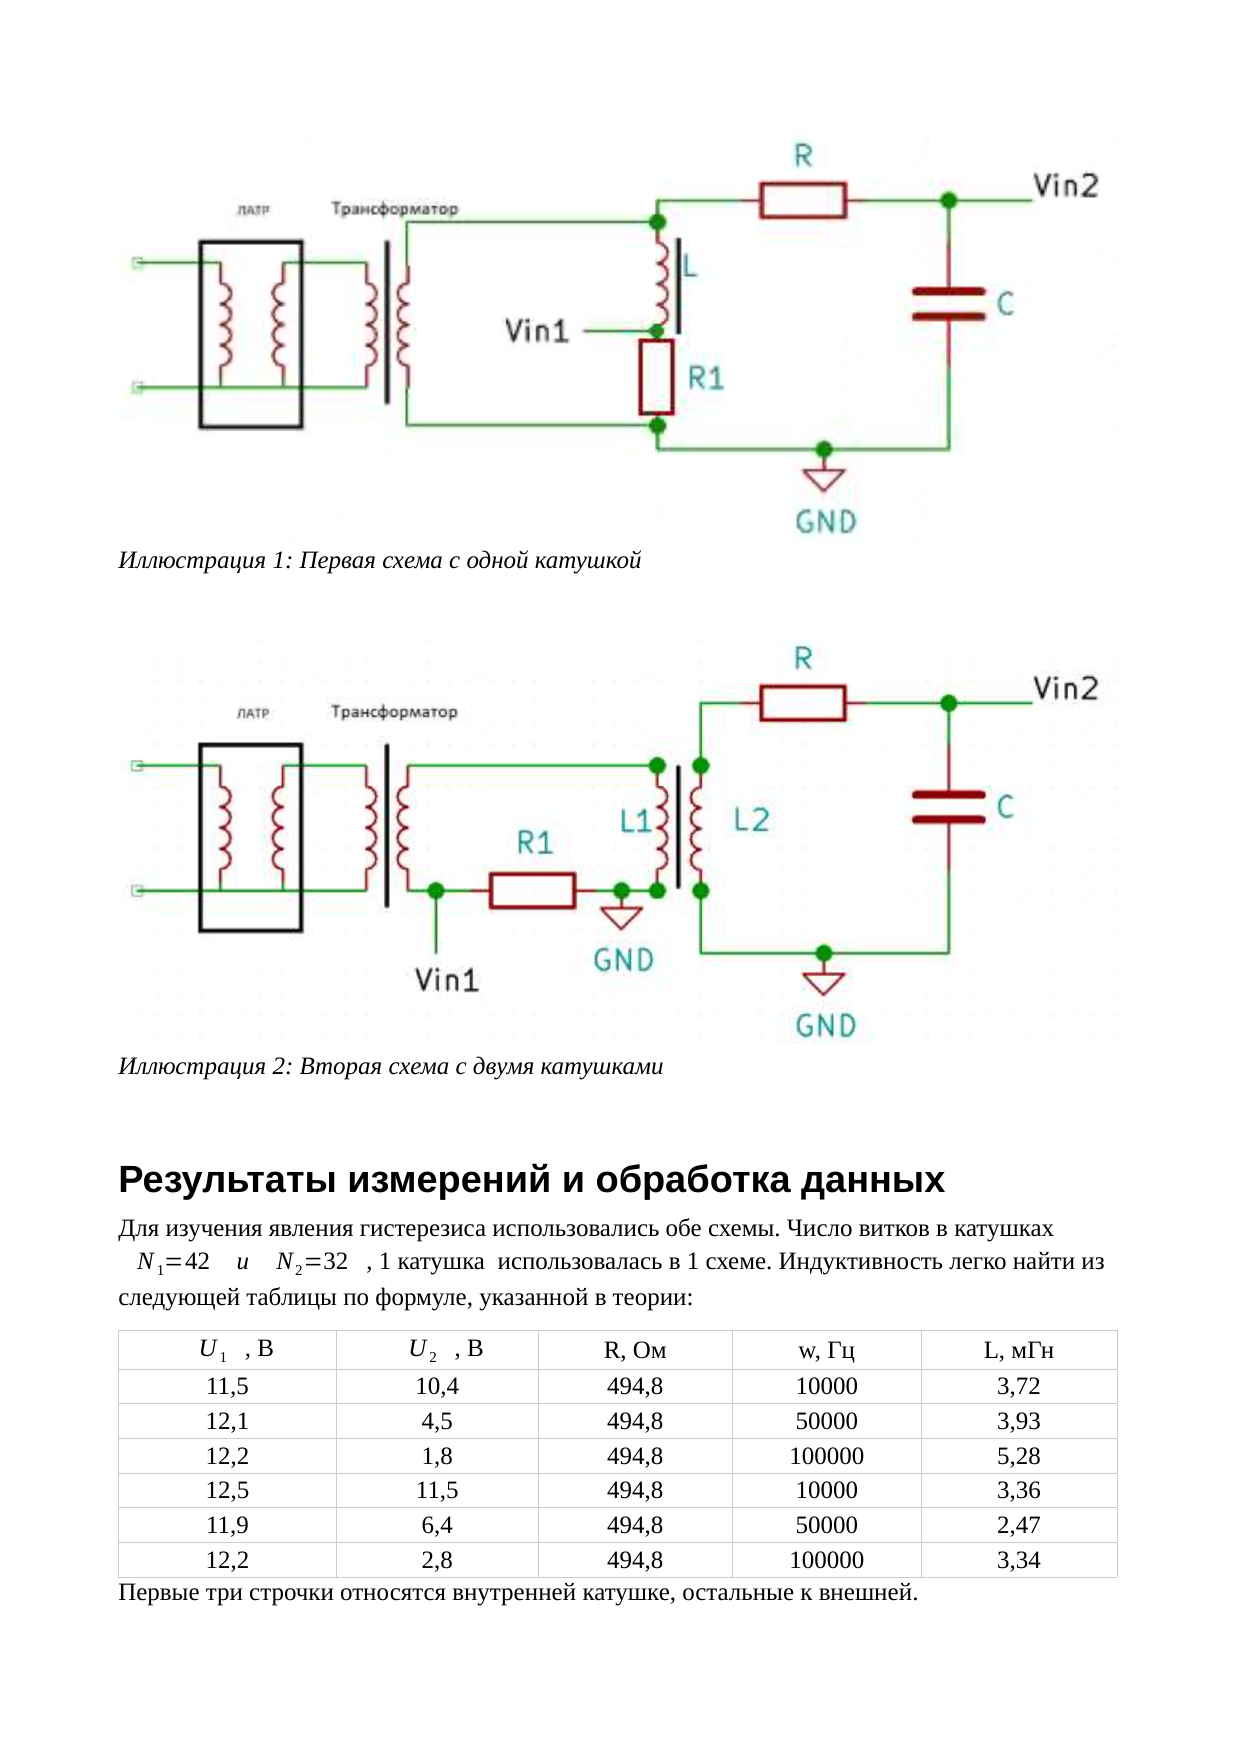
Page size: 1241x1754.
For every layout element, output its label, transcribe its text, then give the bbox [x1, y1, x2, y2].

text Для изучения явления гистерезиса использовались обе схемы. Число витков в катушках , 1 катушка использовалась в 1 схеме. Индуктивность легко найти из следующей таблицы по формуле, указанной в теории: [118, 1213, 1122, 1311]
table_cell 6,4 [337, 1508, 538, 1542]
table_cell 11,5 [337, 1474, 538, 1507]
table_cell 3,72 [922, 1370, 1117, 1403]
table_cell 12,1 [119, 1404, 336, 1438]
text Иллюстрация 2: Вторая схема с двумя катушками [118, 1051, 1122, 1080]
table_cell 12,2 [119, 1543, 336, 1577]
table_cell 100000 [733, 1543, 921, 1577]
table_cell 2,8 [337, 1543, 538, 1577]
table_cell 10,4 [337, 1370, 538, 1403]
table_cell 494,8 [539, 1474, 732, 1507]
picture [118, 130, 1123, 545]
table_cell 3,34 [922, 1543, 1117, 1577]
table_cell 494,8 [539, 1439, 732, 1472]
table_cell 494,8 [539, 1370, 732, 1403]
table_header , В [337, 1331, 538, 1368]
table_cell 2,47 [922, 1508, 1117, 1542]
text Первые три строчки относятся внутренней катушке, остальные к внешней. [118, 1577, 1122, 1605]
table_cell 1,8 [337, 1439, 538, 1472]
table_cell 10000 [733, 1474, 921, 1507]
table_header L, мГн [922, 1331, 1117, 1368]
table_header w, Гц [733, 1331, 921, 1368]
table_cell 50000 [733, 1508, 921, 1542]
table_cell 3,36 [922, 1474, 1117, 1507]
table_cell 50000 [733, 1404, 921, 1438]
subtitle Результаты измерений и обработка данных [118, 1157, 1122, 1200]
table_cell 494,8 [539, 1543, 732, 1577]
table_header , В [119, 1331, 336, 1368]
table_cell 12,5 [119, 1474, 336, 1507]
table_cell 5,28 [922, 1439, 1117, 1472]
table_header R, Ом [539, 1331, 732, 1368]
text Иллюстрация 1: Первая схема с одной катушкой [118, 545, 1122, 574]
picture [118, 638, 1123, 1051]
table_cell 11,5 [119, 1370, 336, 1403]
table_cell 494,8 [539, 1508, 732, 1542]
table_cell 12,2 [119, 1439, 336, 1472]
table_cell 100000 [733, 1439, 921, 1472]
table_cell 4,5 [337, 1404, 538, 1438]
table_cell 3,93 [922, 1404, 1117, 1438]
table_cell 494,8 [539, 1404, 732, 1438]
table_cell 10000 [733, 1370, 921, 1403]
table_cell 11,9 [119, 1508, 336, 1542]
